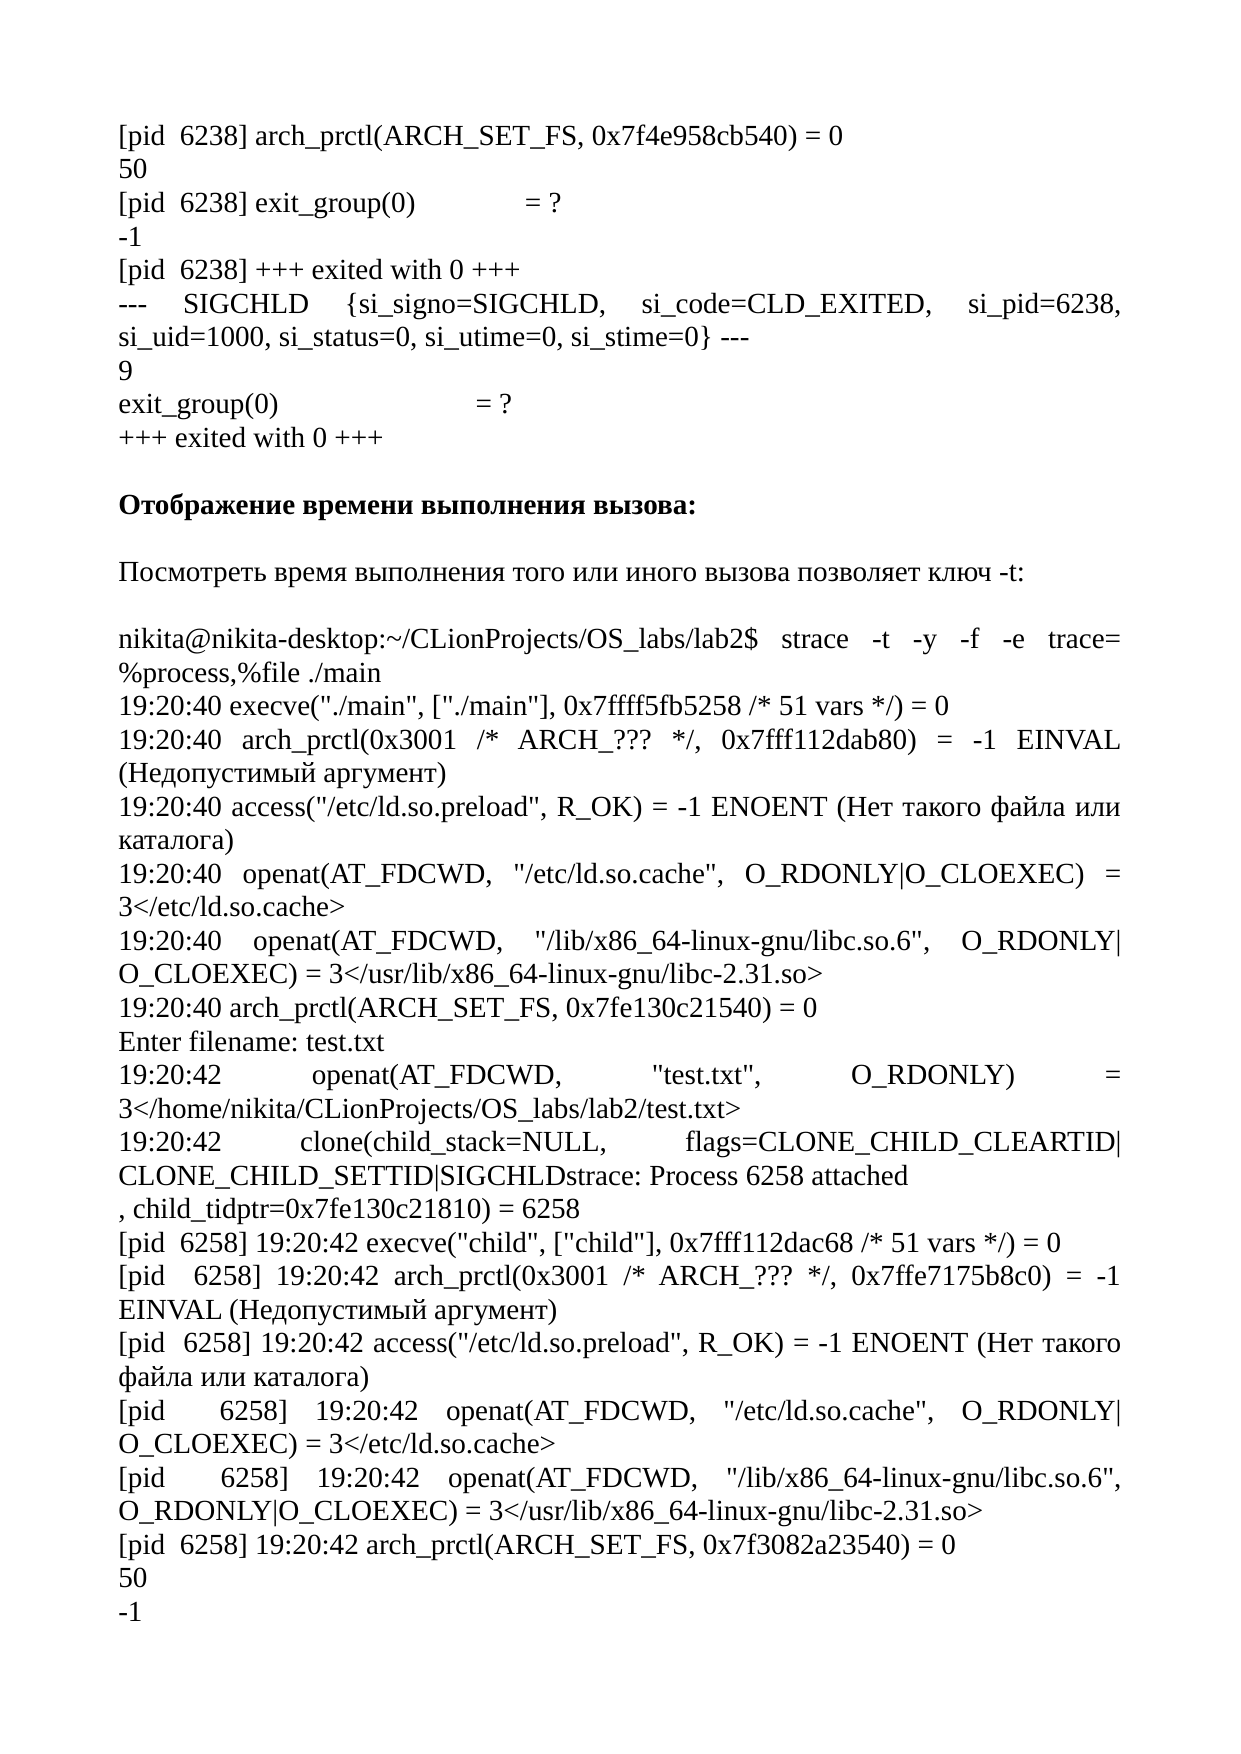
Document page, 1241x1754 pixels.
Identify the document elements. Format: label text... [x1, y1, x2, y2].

text 19:20:40 openat(AT_FDCWD, "/lib/x86_64-linux-gnu/libc.so.6", O_RDONLY|O_CLOEXEC) = 3</usr/lib/x86_64-linux-gnu/libc-2.31.so> [118, 923, 1122, 990]
text --- SIGCHLD {si_signo=SIGCHLD, si_code=CLD_EXITED, si_pid=6238, si_uid=1000, si_status=0, si_utime=0, si_stime=0} --- [118, 286, 1122, 353]
text 9 [118, 353, 1122, 386]
text 50 [118, 152, 1122, 185]
text -1 [118, 219, 1122, 252]
text 19:20:42 clone(child_stack=NULL, flags=CLONE_CHILD_CLEARTID|CLONE_CHILD_SETTID|SIGCHLDstrace: Process 6258 attached [118, 1124, 1122, 1191]
text nikita@nikita-desktop:~/CLionProjects/OS_labs/lab2$ strace -t -y -f -e trace=%process,%file ./main [118, 621, 1122, 688]
text 19:20:40 access("/etc/ld.so.preload", R_OK) = -1 ENOENT (Нет такого файла или каталога) [118, 789, 1122, 856]
text [pid 6238] +++ exited with 0 +++ [118, 252, 1122, 286]
text Enter filename: test.txt [118, 1024, 1122, 1057]
text -1 [118, 1594, 1122, 1627]
text [pid 6258] 19:20:42 access("/etc/ld.so.preload", R_OK) = -1 ENOENT (Нет такого файла или каталога) [118, 1326, 1122, 1393]
text [pid 6238] arch_prctl(ARCH_SET_FS, 0x7f4e958cb540) = 0 [118, 118, 1122, 152]
text exit_group(0) = ? [118, 386, 1122, 420]
text [pid 6258] 19:20:42 execve("child", ["child"], 0x7fff112dac68 /* 51 vars */) = 0 [118, 1225, 1122, 1258]
text 50 [118, 1560, 1122, 1594]
text Отображение времени выполнения вызова: [118, 487, 1122, 521]
text 19:20:40 arch_prctl(0x3001 /* ARCH_??? */, 0x7fff112dab80) = -1 EINVAL (Недопустимый аргумент) [118, 722, 1122, 789]
text +++ exited with 0 +++ [118, 420, 1122, 453]
text [pid 6258] 19:20:42 arch_prctl(0x3001 /* ARCH_??? */, 0x7ffe7175b8c0) = -1 EINVAL (Недопустимый аргумент) [118, 1258, 1122, 1326]
text 19:20:40 arch_prctl(ARCH_SET_FS, 0x7fe130c21540) = 0 [118, 990, 1122, 1024]
text Посмотреть время выполнения того или иного вызова позволяет ключ -t: [118, 554, 1122, 588]
text [pid 6258] 19:20:42 openat(AT_FDCWD, "/lib/x86_64-linux-gnu/libc.so.6", O_RDONLY|O_CLOEXEC) = 3</usr/lib/x86_64-linux-gnu/libc-2.31.so> [118, 1460, 1122, 1527]
text [pid 6238] exit_group(0) = ? [118, 185, 1122, 219]
text , child_tidptr=0x7fe130c21810) = 6258 [118, 1191, 1122, 1225]
text 19:20:40 execve("./main", ["./main"], 0x7ffff5fb5258 /* 51 vars */) = 0 [118, 688, 1122, 722]
text 19:20:42 openat(AT_FDCWD, "test.txt", O_RDONLY) = 3</home/nikita/CLionProjects/OS_labs/lab2/test.txt> [118, 1057, 1122, 1124]
text 19:20:40 openat(AT_FDCWD, "/etc/ld.so.cache", O_RDONLY|O_CLOEXEC) = 3</etc/ld.so.cache> [118, 856, 1122, 923]
text [pid 6258] 19:20:42 arch_prctl(ARCH_SET_FS, 0x7f3082a23540) = 0 [118, 1527, 1122, 1560]
text [pid 6258] 19:20:42 openat(AT_FDCWD, "/etc/ld.so.cache", O_RDONLY|O_CLOEXEC) = 3</etc/ld.so.cache> [118, 1393, 1122, 1460]
